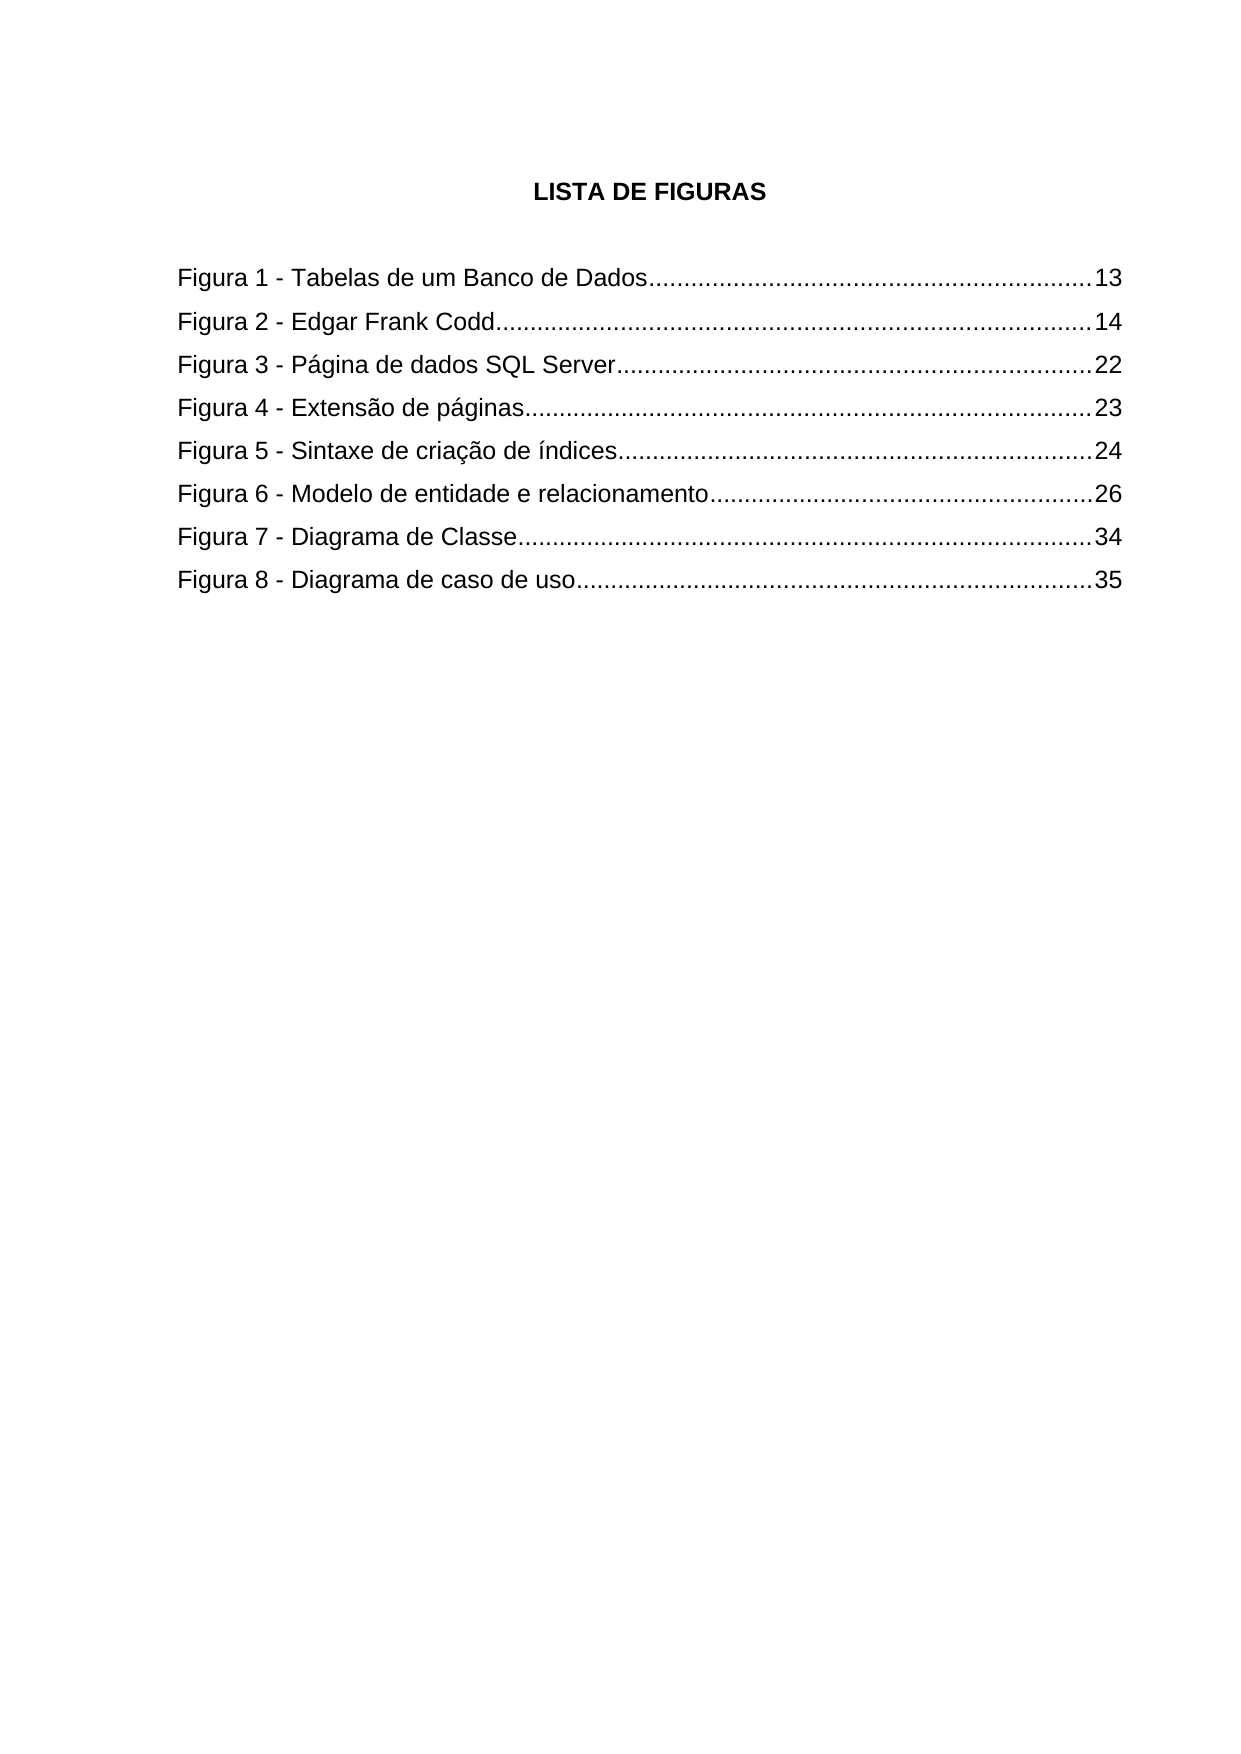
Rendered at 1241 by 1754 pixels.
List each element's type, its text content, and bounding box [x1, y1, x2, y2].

text Figura 7 - Diagrama de Classe 34 [177, 522, 1122, 551]
text Figura 1 - Tabelas de um Banco de Dados 13 [177, 263, 1122, 292]
text LISTA DE FIGURAS [177, 177, 1122, 206]
text Figura 5 - Sintaxe de criação de índices 24 [177, 436, 1122, 464]
text Figura 3 - Página de dados SQL Server 22 [177, 349, 1122, 378]
text Figura 2 - Edgar Frank Codd 14 [177, 306, 1122, 335]
text Figura 4 - Extensão de páginas 23 [177, 393, 1122, 421]
text Figura 6 - Modelo de entidade e relacionamento 26 [177, 479, 1122, 508]
text Figura 8 - Diagrama de caso de uso 35 [177, 565, 1122, 594]
